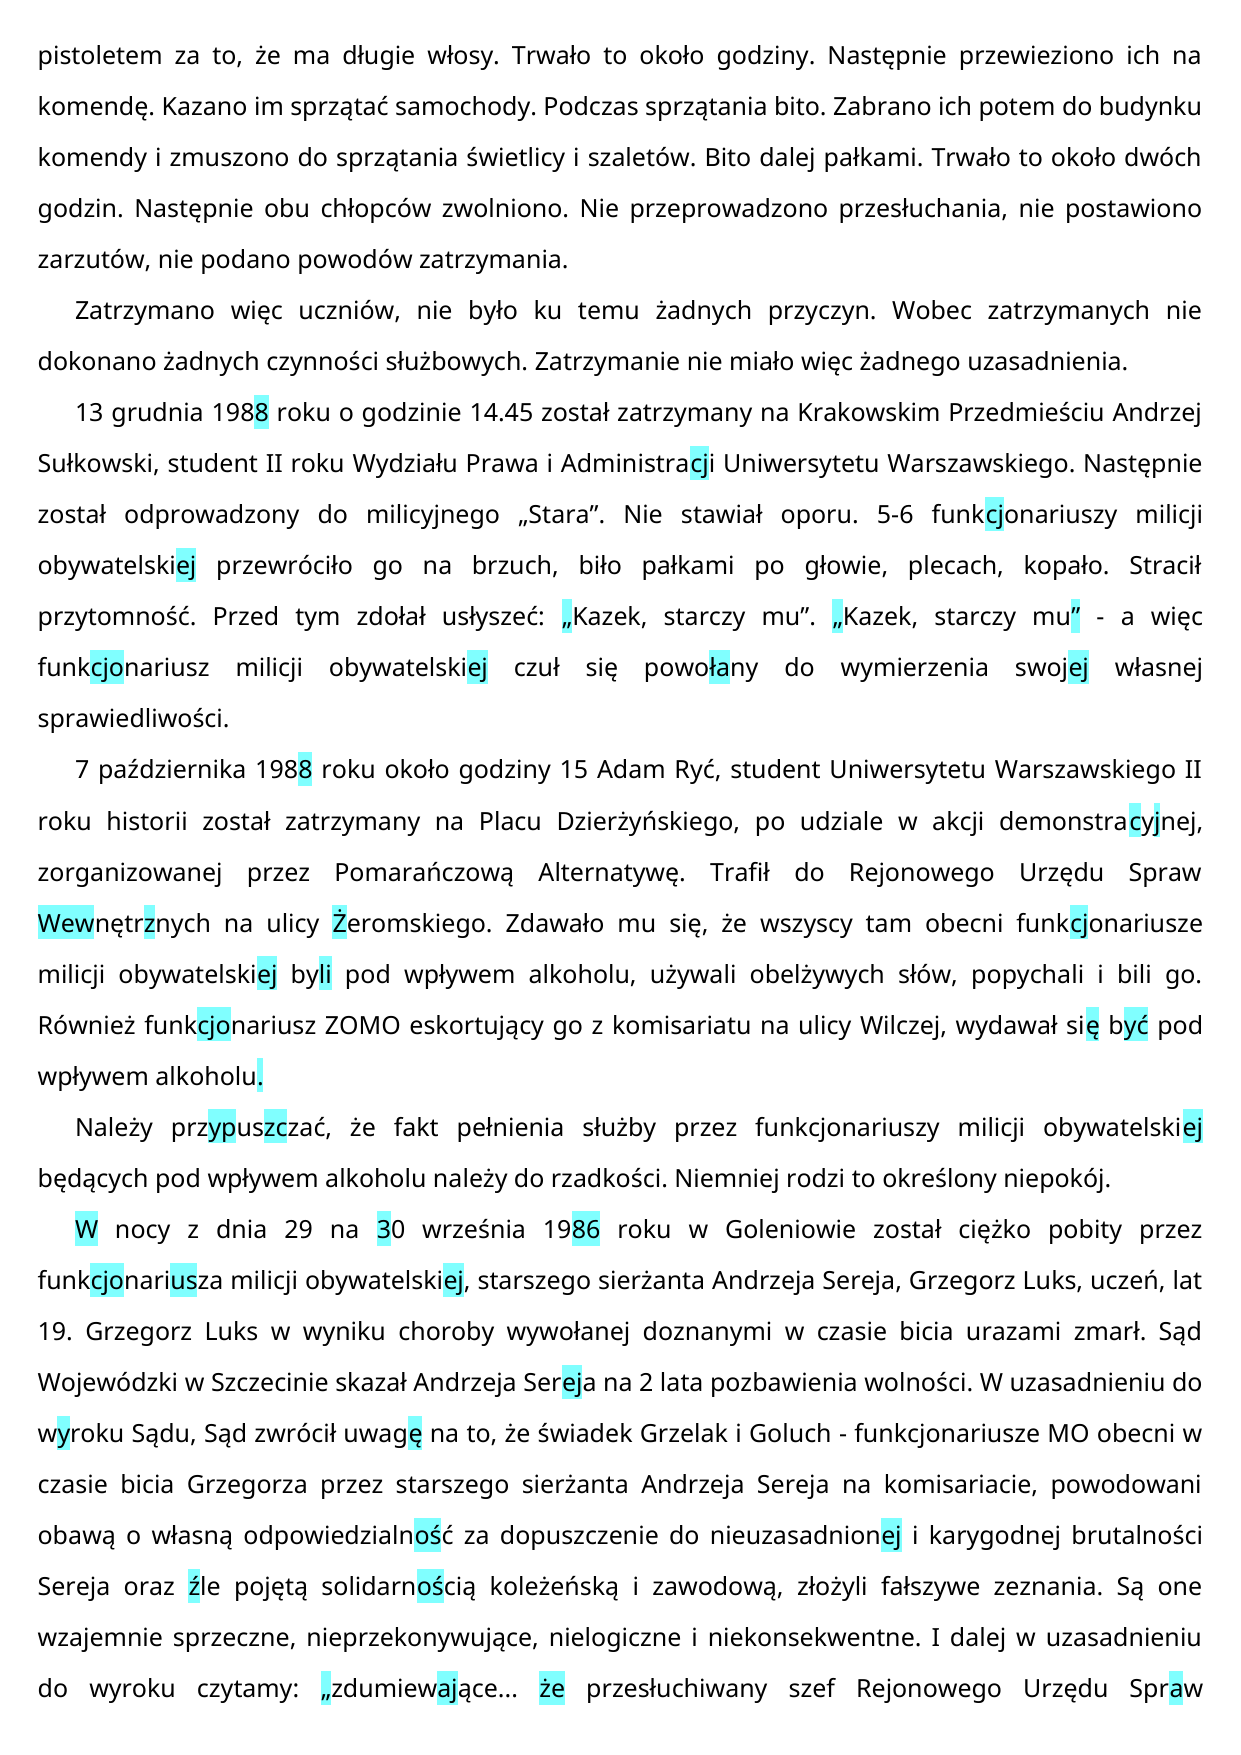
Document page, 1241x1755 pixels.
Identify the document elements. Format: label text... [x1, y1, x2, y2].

text Należy przypuszczać, że fakt pełnienia służby przez funkcjonariuszy milicji obywatelskiej będących pod wpływem alkoholu należy do rzadkości. Niemniej rodzi to określony niepokój. [37, 1109, 1203, 1194]
text 7 października 1988 roku około godziny 15 Adam Ryć, student Uniwersytetu Warszawskiego II roku historii został zatrzymany na Placu Dzierżyńskiego, po udziale w akcji demonstracyjnej, zorganizowanej przez Pomarańczową Alternatywę. Trafił do Rejonowego Urzędu Spraw Wewnętrznych na ulicy Żeromskiego. Zdawało mu się, że wszyscy tam obecni funkcjonariusze milicji obywatelskiej byli pod wpływem alkoholu, używali obelżywych słów, popychali i bili go. Również funkcjonariusz ZOMO eskortujący go z komisariatu na ulicy Wilczej, wydawał się być pod wpływem alkoholu. [37, 752, 1203, 1092]
text 13 grudnia 1988 roku o godzinie 14.45 został zatrzymany na Krakowskim Przedmieściu Andrzej Sułkowski, student II roku Wydziału Prawa i Administracji Uniwersytetu Warszawskiego. Następnie został odprowadzony do milicyjnego „Stara”. Nie stawiał oporu. 5-6 funkcjonariuszy milicji obywatelskiej przewróciło go na brzuch, biło pałkami po głowie, plecach, kopało. Stracił przytomność. Przed tym zdołał usłyszeć: „Kazek, starczy mu”. „Kazek, starczy mu” - a więc funkcjonariusz milicji obywatelskiej czuł się powołany do wymierzenia swojej własnej sprawiedliwości. [37, 395, 1203, 735]
text W nocy z dnia 29 na 30 września 1986 roku w Goleniowie został ciężko pobity przez funkcjonariusza milicji obywatelskiej, starszego sierżanta Andrzeja Sereja, Grzegorz Luks, uczeń, lat 19. Grzegorz Luks w wyniku choroby wywołanej doznanymi w czasie bicia urazami zmarł. Sąd Wojewódzki w Szczecinie skazał Andrzeja Sereja na 2 lata pozbawienia wolności. W uzasadnieniu do wyroku Sądu, Sąd zwrócił uwagę na to, że świadek Grzelak i Goluch - funkcjonariusze MO obecni w czasie bicia Grzegorza przez starszego sierżanta Andrzeja Sereja na komisariacie, powodowani obawą o własną odpowiedzialność za dopuszczenie do nieuzasadnionej i karygodnej brutalności Sereja oraz źle pojętą solidarnością koleżeńską i zawodową, złożyli fałszywe zeznania. Są one wzajemnie sprzeczne, nieprzekonywujące, nielogiczne i niekonsekwentne. I dalej w uzasadnieniu do wyroku czytamy: „zdumiewające... że przesłuchiwany szef Rejonowego Urzędu Spraw [37, 1211, 1203, 1705]
text Zatrzymano więc uczniów, nie było ku temu żadnych przyczyn. Wobec zatrzymanych nie dokonano żadnych czynności służbowych. Zatrzymanie nie miało więc żadnego uzasadnienia. [37, 293, 1203, 378]
text pistoletem za to, że ma długie włosy. Trwało to około godziny. Następnie przewieziono ich na komendę. Kazano im sprzątać samochody. Podczas sprzątania bito. Zabrano ich potem do budynku komendy i zmuszono do sprzątania świetlicy i szaletów. Bito dalej pałkami. Trwało to około dwóch godzin. Następnie obu chłopców zwolniono. Nie przeprowadzono przesłuchania, nie postawiono zarzutów, nie podano powodów zatrzymania. [37, 37, 1203, 276]
